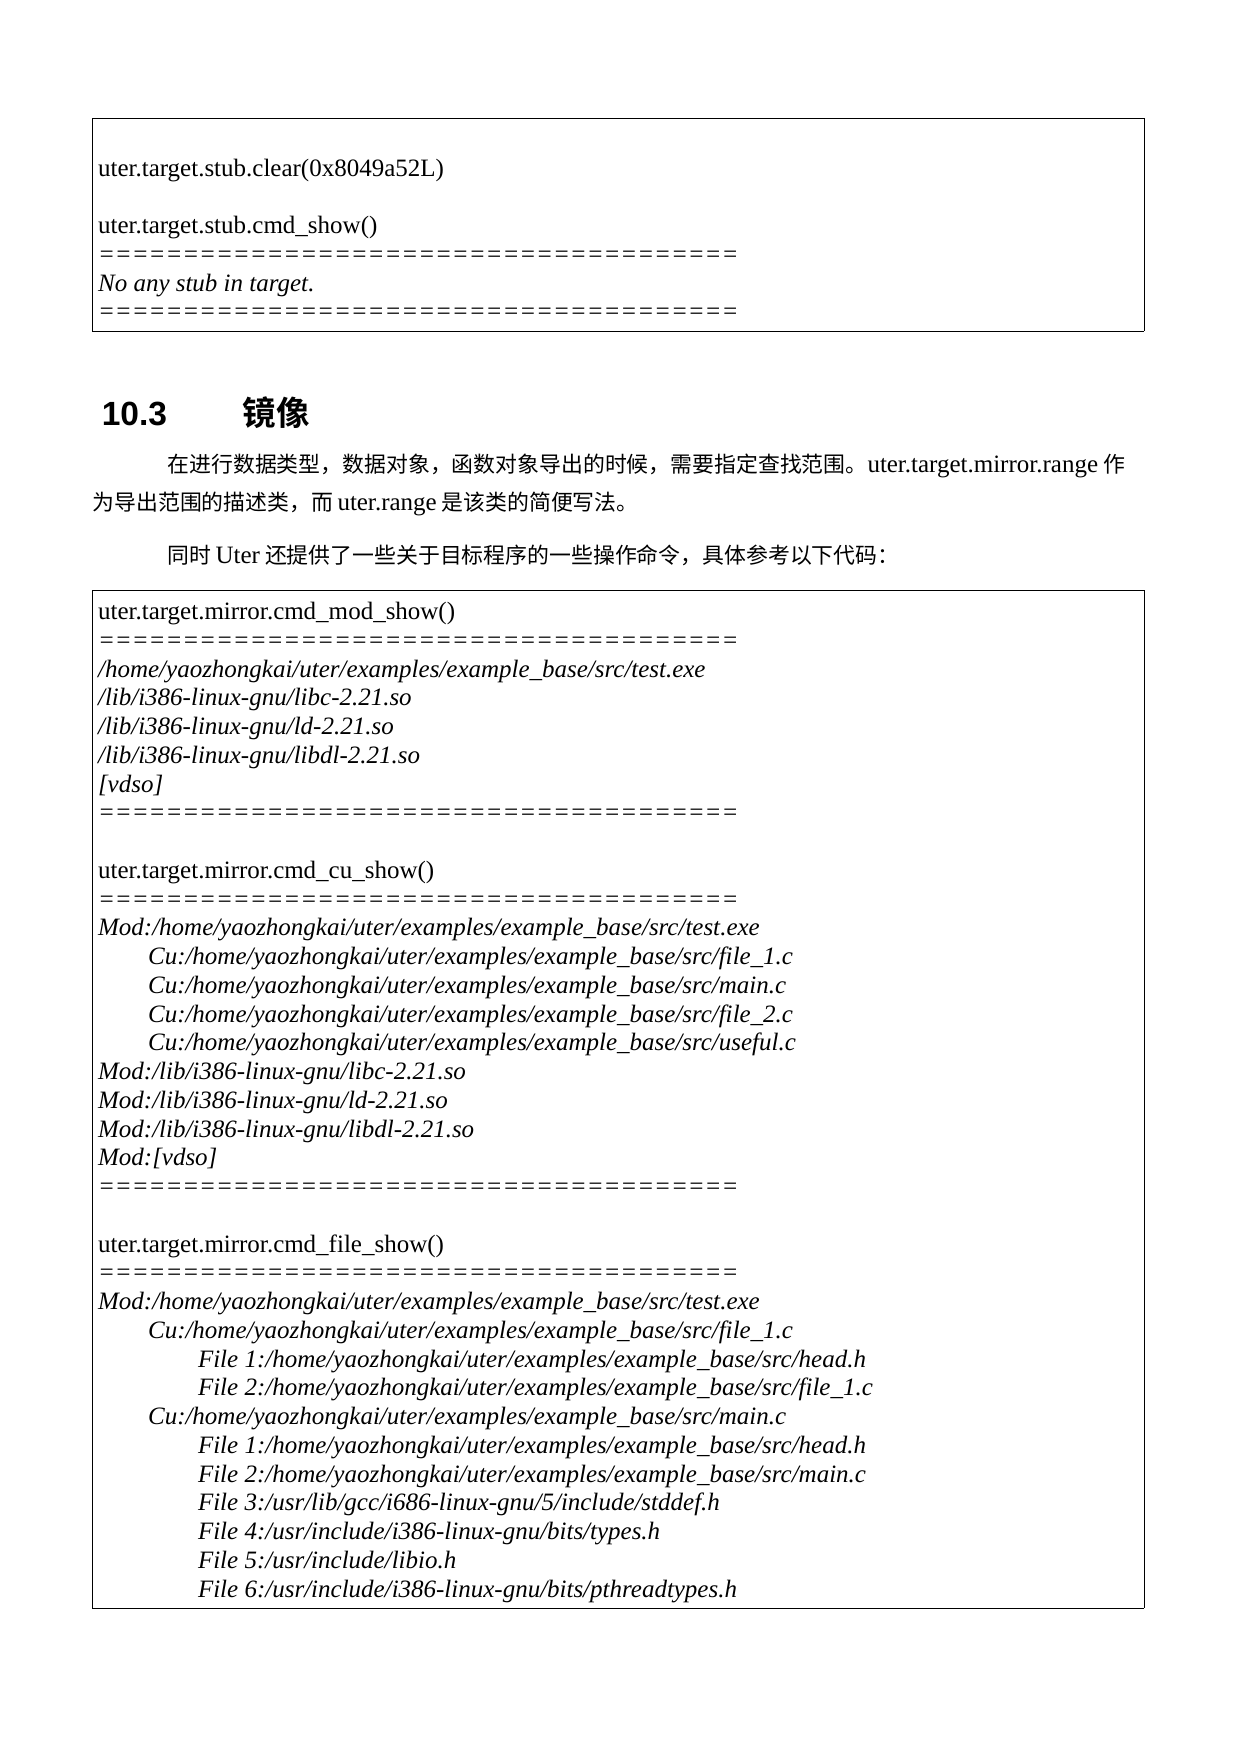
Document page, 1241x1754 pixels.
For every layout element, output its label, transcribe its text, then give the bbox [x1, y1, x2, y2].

table_header uter.target.stub.clear(0x8049a52L) uter.target.stub.cmd_show() ====================================== No any stub in target. ====================================== [93, 119, 1144, 331]
text 在进行数据类型，数据对象，函数对象导出的时候，需要指定查找范围。uter.target.mirror.range作为导出范围的描述类，而uter.range是该类的简便写法。 [92, 447, 1144, 517]
text 同时Uter还提供了一些关于目标程序的一些操作命令，具体参考以下代码： [92, 538, 1144, 569]
subtitle 镜像 [92, 386, 1144, 435]
table_header uter.target.mirror.cmd_mod_show() ====================================== /home/yaozhongkai/uter/examples/example_base/src/test.exe /lib/i386-linux-gnu/libc-2.21.so /lib/i386-linux-gnu/ld-2.21.so /lib/i386-linux-gnu/libdl-2.21.so [vdso] ====================================== uter.target.mirror.cmd_cu_show() ====================================== Mod:/home/yaozhongkai/uter/examples/example_base/src/test.exe Cu:/home/yaozhongkai/uter/examples/example_base/src/file_1.c Cu:/home/yaozhongkai/uter/examples/example_base/src/main.c Cu:/home/yaozhongkai/uter/examples/example_base/src/file_2.c Cu:/home/yaozhongkai/uter/examples/example_base/src/useful.c Mod:/lib/i386-linux-gnu/libc-2.21.so Mod:/lib/i386-linux-gnu/ld-2.21.so Mod:/lib/i386-linux-gnu/libdl-2.21.so Mod:[vdso] ====================================== uter.target.mirror.cmd_file_show() ====================================== Mod:/home/yaozhongkai/uter/examples/example_base/src/test.exe Cu:/home/yaozhongkai/uter/examples/example_base/src/file_1.c File 1:/home/yaozhongkai/uter/examples/example_base/src/head.h File 2:/home/yaozhongkai/uter/examples/example_base/src/file_1.c Cu:/home/yaozhongkai/uter/examples/example_base/src/main.c File 1:/home/yaozhongkai/uter/examples/example_base/src/head.h File 2:/home/yaozhongkai/uter/examples/example_base/src/main.c File 3:/usr/lib/gcc/i686-linux-gnu/5/include/stddef.h File 4:/usr/include/i386-linux-gnu/bits/types.h File 5:/usr/include/libio.h File 6:/usr/include/i386-linux-gnu/bits/pthreadtypes.h [93, 591, 1144, 1608]
